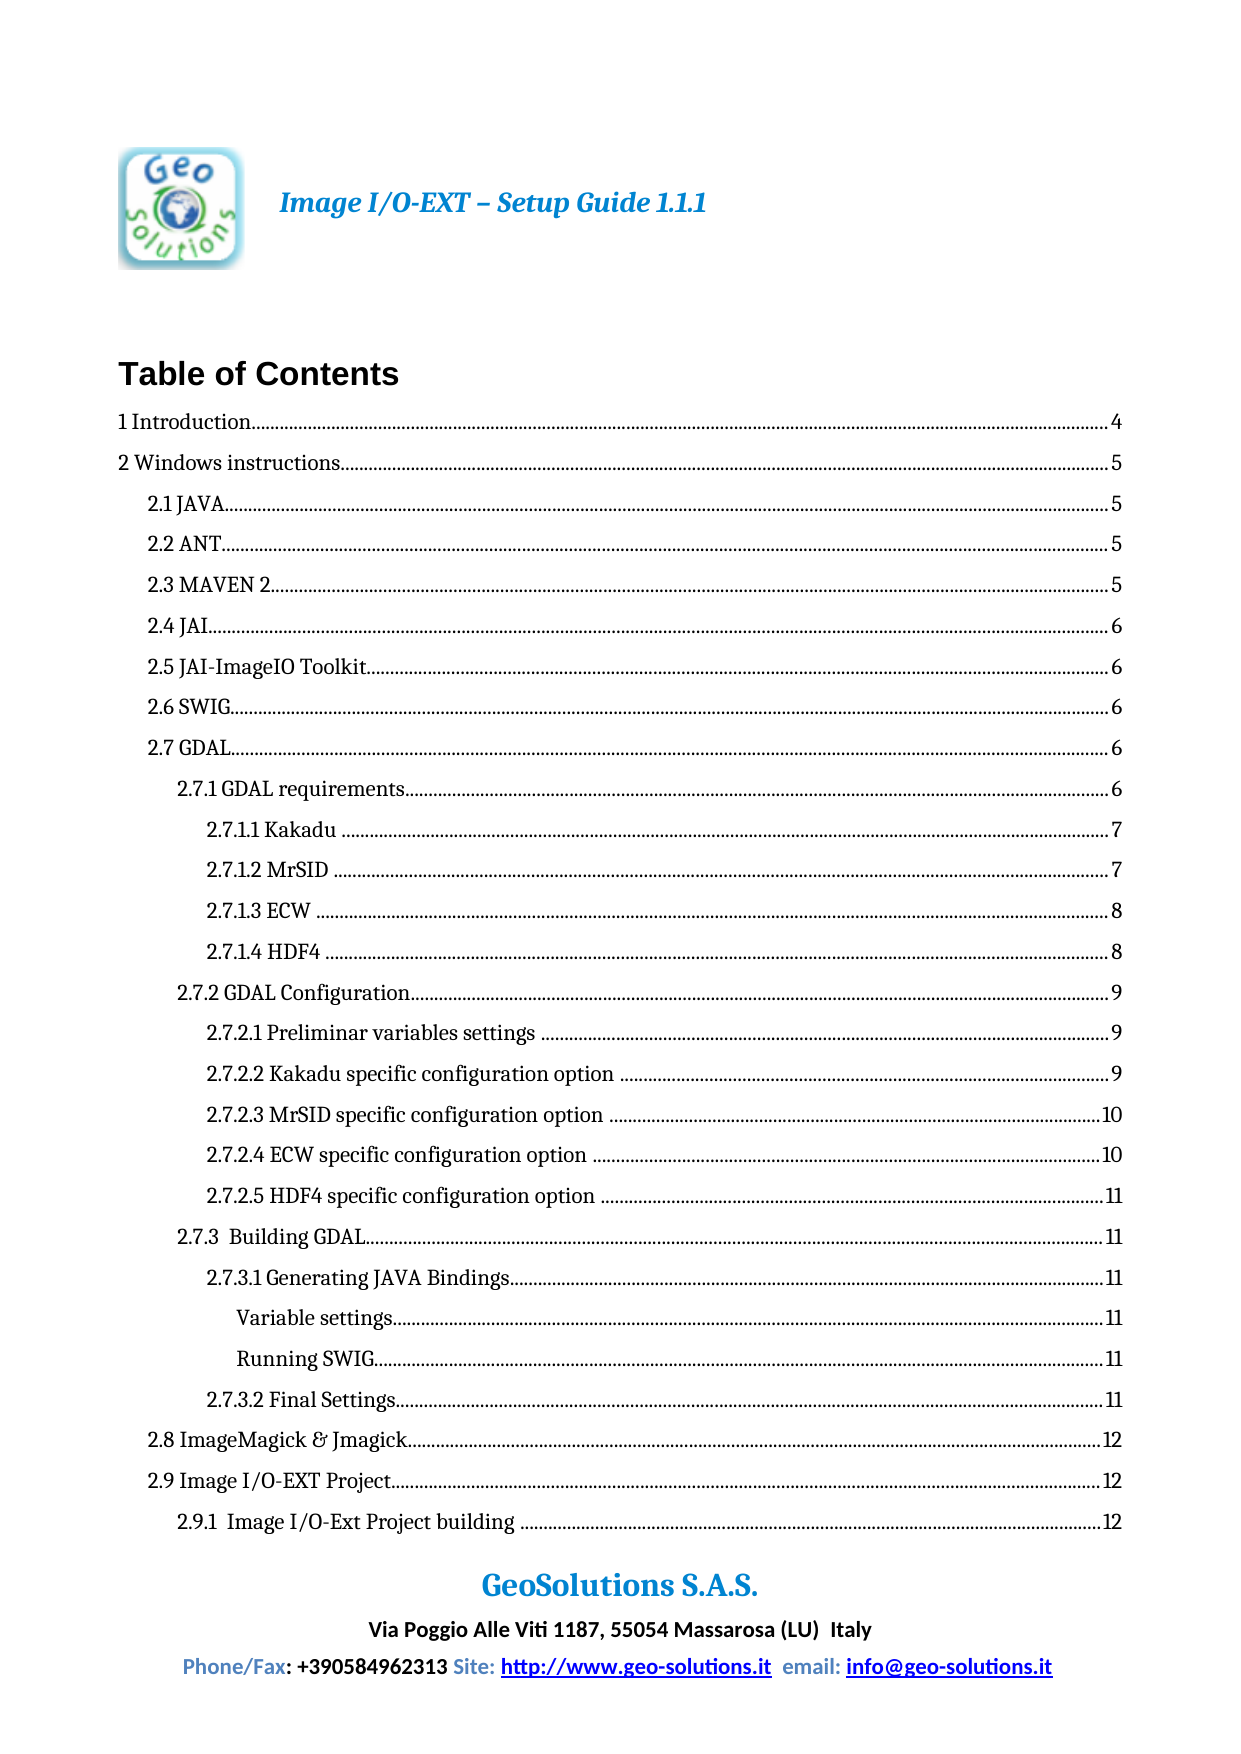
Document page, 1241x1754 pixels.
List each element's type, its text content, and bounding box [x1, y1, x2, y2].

text 2.7.3.1 Generating JAVA Bindings 11 [207, 1264, 1122, 1291]
text 2.7.1.1 Kakadu 7 [207, 816, 1122, 843]
picture [118, 147, 245, 270]
text 2.7.1 GDAL requirements 6 [177, 776, 1122, 802]
text 2 Windows instructions 5 [118, 450, 1122, 476]
text 2.7.2 GDAL Configuration 9 [177, 979, 1122, 1006]
text 2.5 JAI-ImageIO Toolkit 6 [148, 653, 1122, 680]
text 2.7.2.5 HDF4 specific configuration option 11 [207, 1183, 1122, 1209]
text 1 Introduction 4 [118, 409, 1122, 435]
text 2.7.3 Building GDAL 11 [177, 1224, 1122, 1250]
text 2.9 Image I/O-EXT Project 12 [148, 1468, 1122, 1494]
text 2.1 JAVA 5 [148, 491, 1122, 517]
text 2.7 GDAL 6 [148, 735, 1122, 761]
text 2.6 SWIG 6 [148, 694, 1122, 721]
text 2.7.1.3 ECW 8 [207, 898, 1122, 924]
text 2.4 JAI 6 [148, 613, 1122, 639]
text 2.7.2.1 Preliminar variables settings 9 [207, 1020, 1122, 1046]
text Variable settings 11 [236, 1305, 1122, 1331]
text 2.7.1.2 MrSID 7 [207, 857, 1122, 883]
subtitle Table of Contents [118, 356, 1122, 393]
text 2.3 MAVEN 2 5 [148, 572, 1122, 598]
text 2.8 ImageMagick & Jmagick 12 [148, 1427, 1122, 1454]
text 2.7.2.4 ECW specific configuration option 10 [207, 1142, 1122, 1168]
text 2.9.1 Image I/O-Ext Project building 12 [177, 1509, 1122, 1535]
text 2.7.3.2 Final Settings 11 [207, 1387, 1122, 1413]
text 2.2 ANT 5 [148, 531, 1122, 558]
text 2.7.2.2 Kakadu specific configuration option 9 [207, 1061, 1122, 1087]
text 2.7.1.4 HDF4 8 [207, 938, 1122, 965]
text 2.7.2.3 MrSID specific configuration option 10 [207, 1101, 1122, 1128]
text Running SWIG 11 [236, 1346, 1122, 1372]
